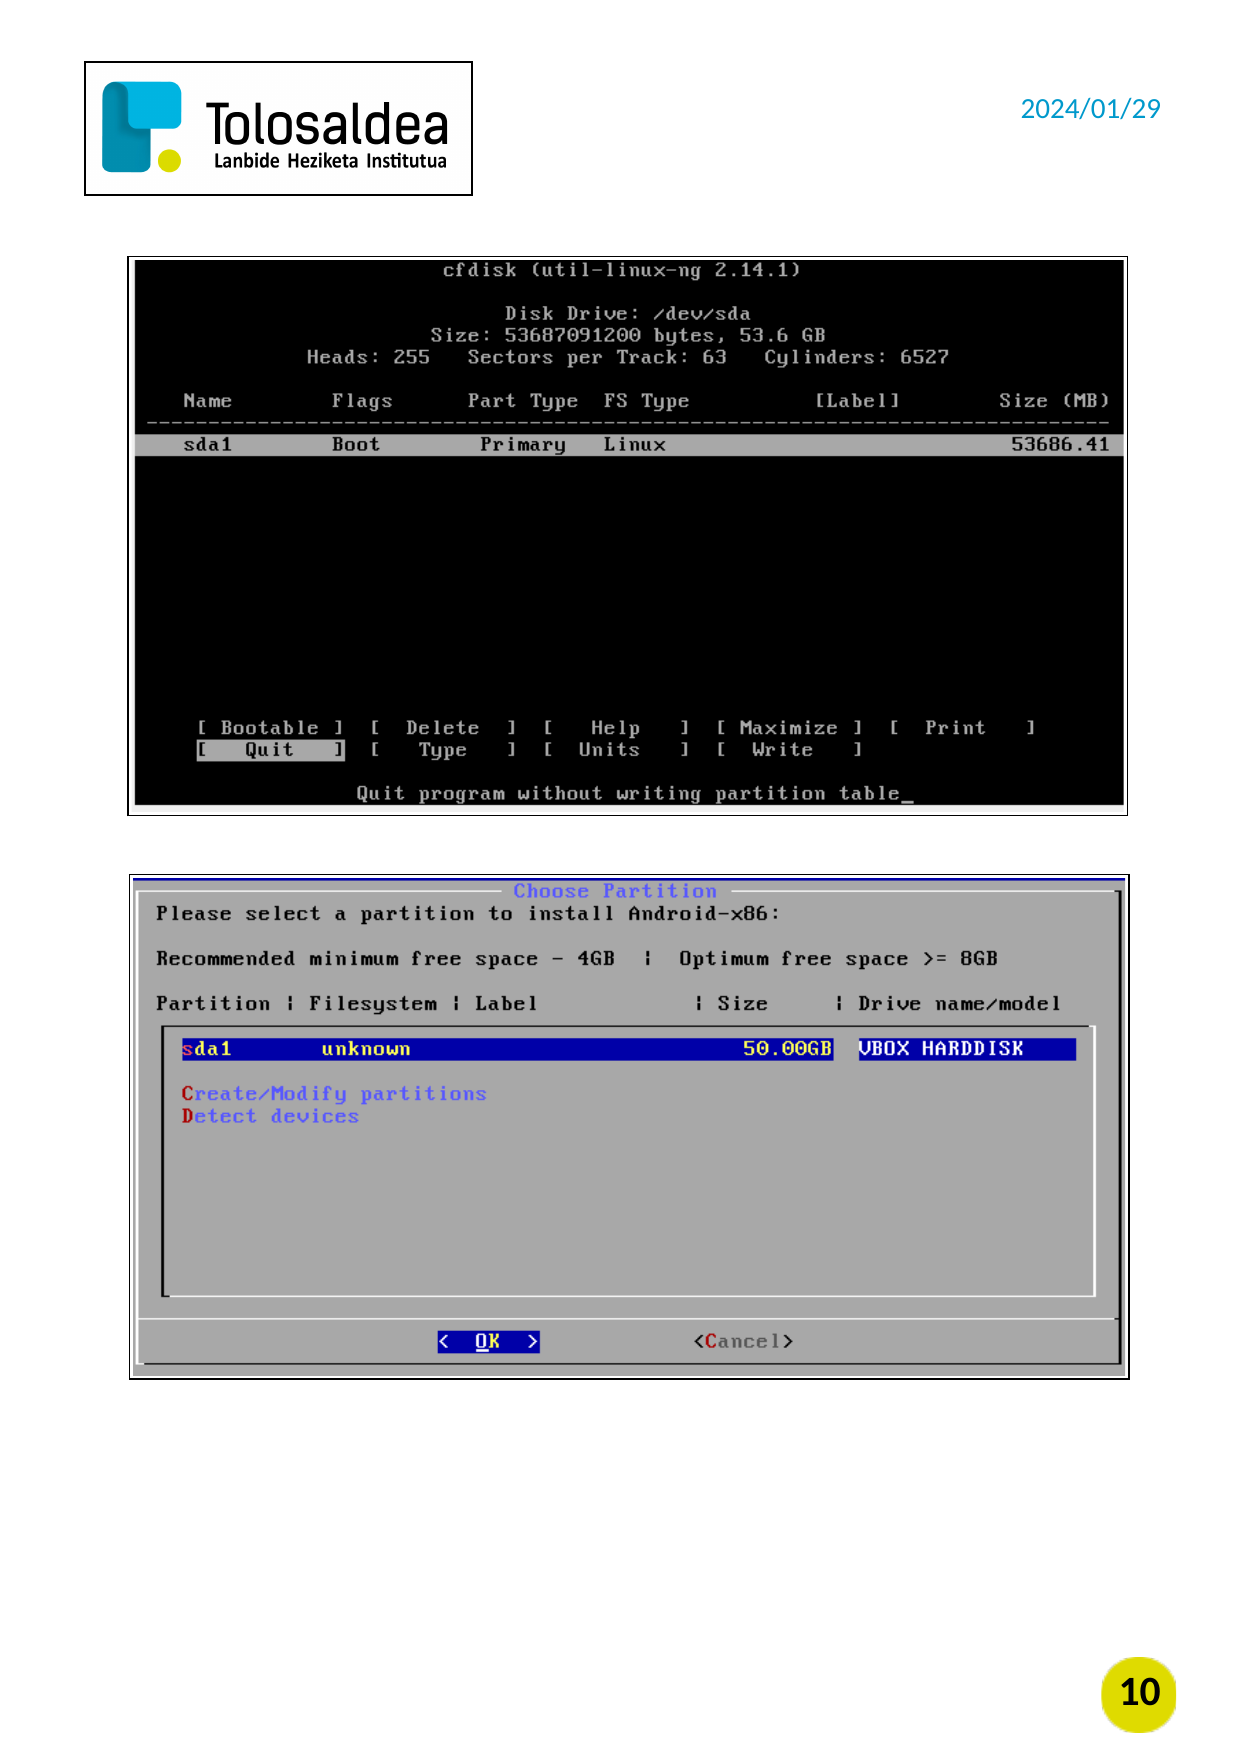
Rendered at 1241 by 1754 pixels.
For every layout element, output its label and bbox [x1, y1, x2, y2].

picture [86, 63, 471, 194]
picture [131, 260, 1124, 812]
picture [133, 878, 1126, 1376]
